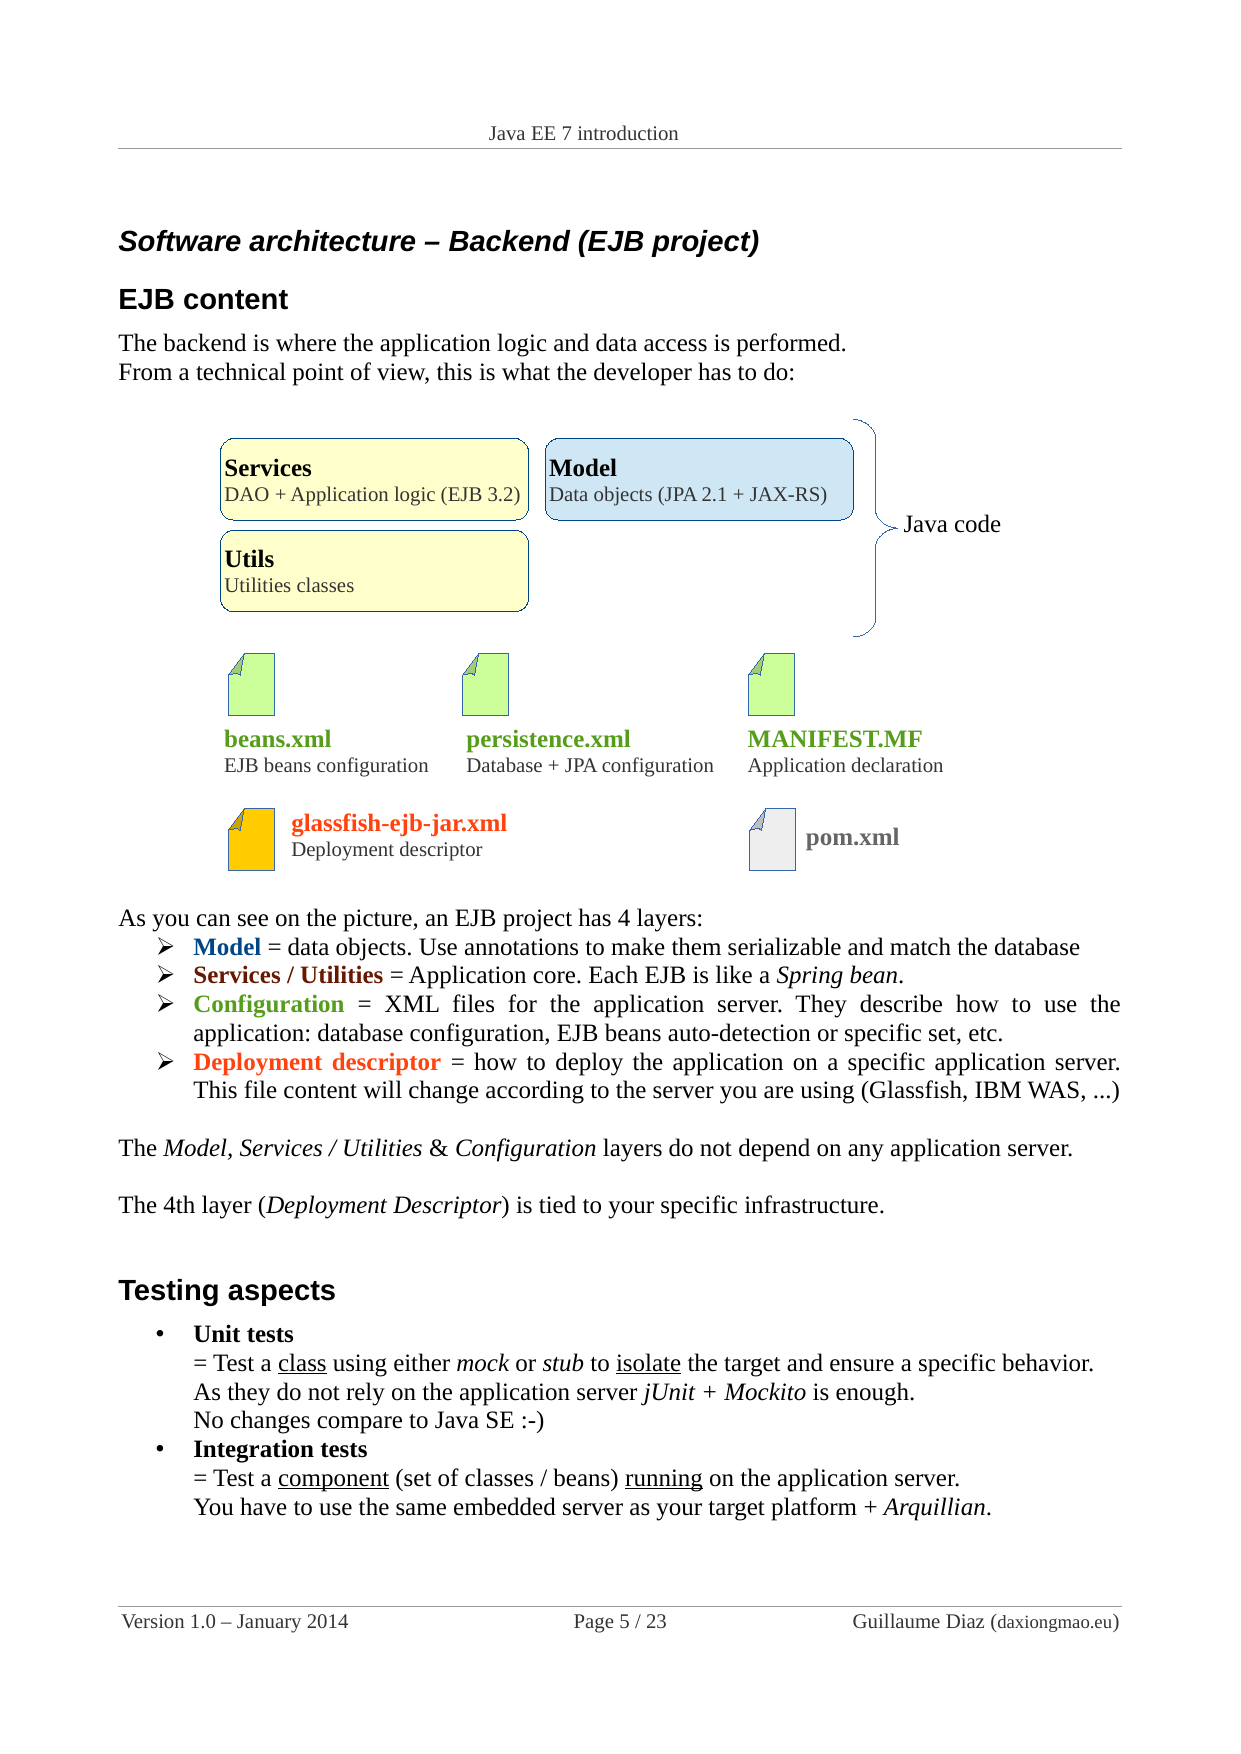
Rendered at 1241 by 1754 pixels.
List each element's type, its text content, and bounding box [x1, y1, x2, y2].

list You have to use the same embedded server as your target platform + Arquillian. [156, 1492, 1122, 1520]
subtitle Testing aspects [118, 1273, 1122, 1307]
list Unit tests [156, 1319, 1122, 1348]
list Model = data objects. Use annotations to make them serializable and match the database [156, 932, 1122, 961]
list Integration tests [156, 1434, 1122, 1463]
text The 4th layer (Deployment Descriptor) is tied to your specific infrastructure. [118, 1191, 1122, 1219]
text The Model, Services / Utilities & Configuration layers do not depend on any application server. [118, 1133, 1122, 1162]
text The backend is where the application logic and data access is performed. [118, 328, 1122, 357]
list Configuration = XML files for the application server. They describe how to use the application: database configuration, EJB beans auto-detection or specific set, etc. [156, 989, 1122, 1047]
text From a technical point of view, this is what the developer has to do: [118, 357, 1122, 386]
list Deployment descriptor = how to deploy the application on a specific application server. This file content will change according to the server you are using (Glassfish, IBM WAS, ...) [156, 1047, 1122, 1104]
list Services / Utilities = Application core. Each EJB is like a Spring bean. [156, 961, 1122, 989]
text As you can see on the picture, an EJB project has 4 layers: [118, 903, 1122, 932]
list No changes compare to Java SE :-) [156, 1405, 1122, 1434]
list = Test a class using either mock or stub to isolate the target and ensure a specific behavior. [156, 1348, 1122, 1377]
subtitle Software architecture – Backend (EJB project) [118, 223, 1122, 257]
subtitle EJB content [118, 282, 1122, 316]
list As they do not rely on the application server jUnit + Mockito is enough. [156, 1377, 1122, 1405]
list = Test a component (set of classes / beans) running on the application server. [156, 1463, 1122, 1492]
